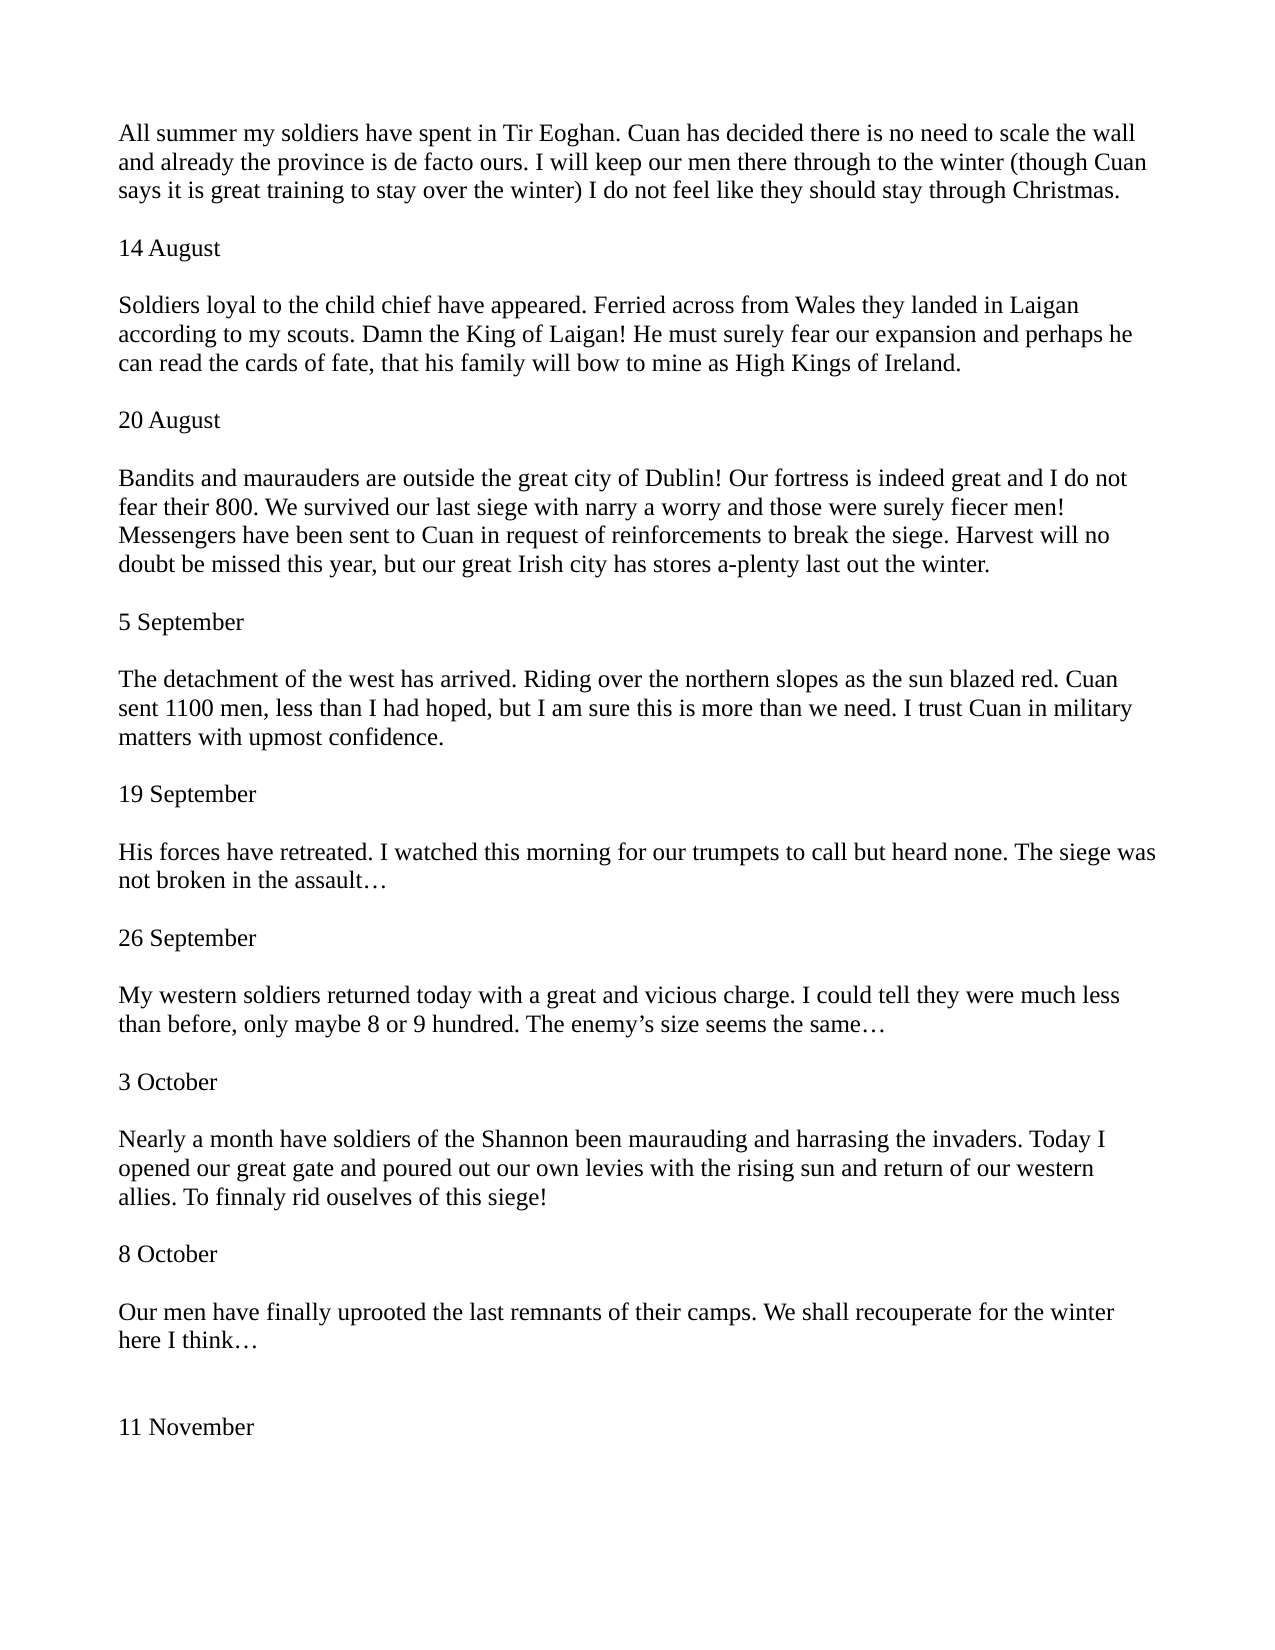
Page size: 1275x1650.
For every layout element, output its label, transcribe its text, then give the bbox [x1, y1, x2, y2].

text 26 September [118, 923, 1157, 952]
text 11 November [118, 1412, 1157, 1441]
text 19 September [118, 779, 1157, 808]
text Nearly a month have soldiers of the Shannon been maurauding and harrasing the invaders. Today I opened our great gate and poured out our own levies with the rising sun and return of our western allies. To finnaly rid ouselves of this siege! [118, 1124, 1157, 1211]
text The detachment of the west has arrived. Riding over the northern slopes as the sun blazed red. Cuan sent 1100 men, less than I had hoped, but I am sure this is more than we need. I trust Cuan in military matters with upmost confidence. [118, 664, 1157, 751]
text Our men have finally uprooted the last remnants of their camps. We shall recouperate for the winter here I think… [118, 1297, 1157, 1354]
text 8 October [118, 1239, 1157, 1268]
text Soldiers loyal to the child chief have appeared. Ferried across from Wales they landed in Laigan according to my scouts. Damn the King of Laigan! He must surely fear our expansion and perhaps he can read the cards of fate, that his family will bow to mine as High Kings of Ireland. [118, 291, 1157, 377]
text All summer my soldiers have spent in Tir Eoghan. Cuan has decided there is no need to scale the wall and already the province is de facto ours. I will keep our men there through to the winter (though Cuan says it is great training to stay over the winter) I do not feel like they should stay through Christmas. [118, 118, 1157, 204]
text 5 September [118, 607, 1157, 636]
text 3 October [118, 1067, 1157, 1096]
text His forces have retreated. I watched this morning for our trumpets to call but heard none. The siege was not broken in the assault… [118, 837, 1157, 894]
text 14 August [118, 233, 1157, 262]
text 20 August [118, 406, 1157, 434]
text My western soldiers returned today with a great and vicious charge. I could tell they were much less than before, only maybe 8 or 9 hundred. The enemy’s size seems the same… [118, 981, 1157, 1038]
text Bandits and maurauders are outside the great city of Dublin! Our fortress is indeed great and I do not fear their 800. We survived our last siege with narry a worry and those were surely fiecer men! Messengers have been sent to Cuan in request of reinforcements to break the siege. Harvest will no doubt be missed this year, but our great Irish city has stores a-plenty last out the winter. [118, 463, 1157, 578]
